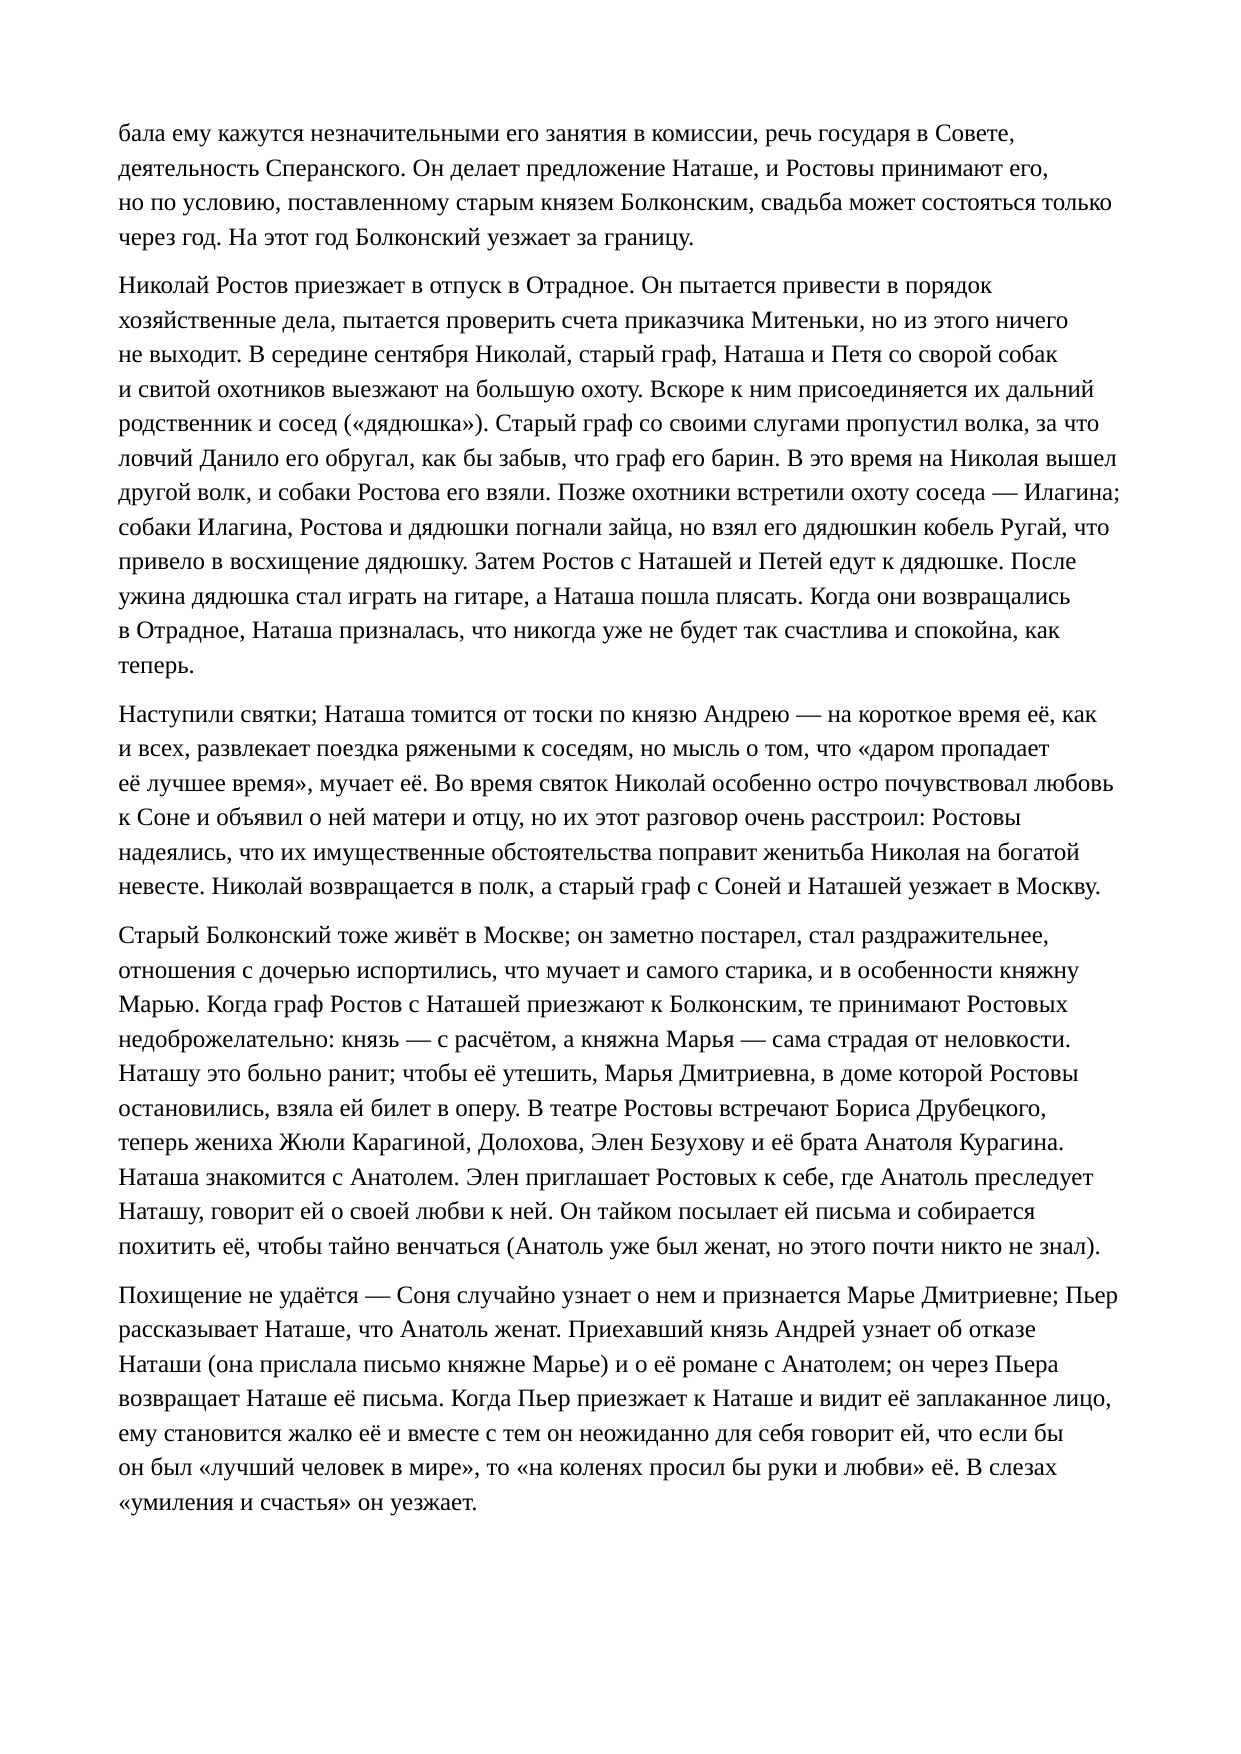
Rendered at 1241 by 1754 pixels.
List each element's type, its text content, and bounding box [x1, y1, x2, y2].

text Похищение не удаётся — Соня случайно узнает о нем и признается Марье Дмитриевне; Пьер рассказывает Наташе, что Анатоль женат. Приехавший князь Андрей узнает об отказе Наташи (она прислала письмо княжне Марье) и о её романе с Анатолем; он через Пьера возвращает Наташе её письма. Когда Пьер приезжает к Наташе и видит её заплаканное лицо, ему становится жалко её и вместе с тем он неожиданно для себя говорит ей, что если бы он был «лучший человек в мире», то «на коленях просил бы руки и любви» её. В слезах «умиления и счастья» он уезжает. [118, 1280, 1122, 1515]
text Наступили святки; Наташа томится от тоски по князю Андрею — на короткое время её, как и всех, развлекает поездка ряжеными к соседям, но мысль о том, что «даром пропадает её лучшее время», мучает её. Во время святок Николай особенно остро почувствовал любовь к Соне и объявил о ней матери и отцу, но их этот разговор очень расстроил: Ростовы надеялись, что их имущественные обстоятельства поправит женитьба Николая на богатой невесте. Николай возвращается в полк, а старый граф с Соней и Наташей уезжает в Москву. [118, 699, 1122, 900]
text Старый Болконский тоже живёт в Москве; он заметно постарел, стал раздражи­тельнее, отношения с дочерью испортились, что мучает и самого старика, и в особенности княжну Марью. Когда граф Ростов с Наташей приезжают к Болконским, те принимают Ростовых недобро­же­лательно: князь — с расчётом, а княжна Марья — сама страдая от неловкости. Наташу это больно ранит; чтобы её утешить, Марья Дмитриевна, в доме которой Ростовы остановились, взяла ей билет в оперу. В театре Ростовы встречают Бориса Друбецкого, теперь жениха Жюли Карагиной, Долохова, Элен Безухову и её брата Анатоля Курагина. Наташа знакомится с Анатолем. Элен приглашает Ростовых к себе, где Анатоль преследует Наташу, говорит ей о своей любви к ней. Он тайком посылает ей письма и собирается похитить её, чтобы тайно венчаться (Анатоль уже был женат, но этого почти никто не знал). [118, 920, 1122, 1259]
text бала ему кажутся незначи­тельными его занятия в комиссии, речь государя в Совете, деятельность Сперанского. Он делает предложение Наташе, и Ростовы принимают его, но по условию, поставленному старым князем Болконским, свадьба может состояться только через год. На этот год Болконский уезжает за границу. [118, 118, 1122, 250]
text Николай Ростов приезжает в отпуск в Отрадное. Он пытается привести в порядок хозяйственные дела, пытается проверить счета приказчика Митеньки, но из этого ничего не выходит. В середине сентября Николай, старый граф, Наташа и Петя со сворой собак и свитой охотников выезжают на большую охоту. Вскоре к ним присоединяется их дальний родственник и сосед («дядюшка»). Старый граф со своими слугами пропустил волка, за что ловчий Данило его обругал, как бы забыв, что граф его барин. В это время на Николая вышел другой волк, и собаки Ростова его взяли. Позже охотники встретили охоту соседа — Илагина; собаки Илагина, Ростова и дядюшки погнали зайца, но взял его дядюшкин кобель Ругай, что привело в восхищение дядюшку. Затем Ростов с Наташей и Петей едут к дядюшке. После ужина дядюшка стал играть на гитаре, а Наташа пошла плясать. Когда они возвращались в Отрадное, Наташа призналась, что никогда уже не будет так счастлива и спокойна, как теперь. [118, 271, 1122, 679]
